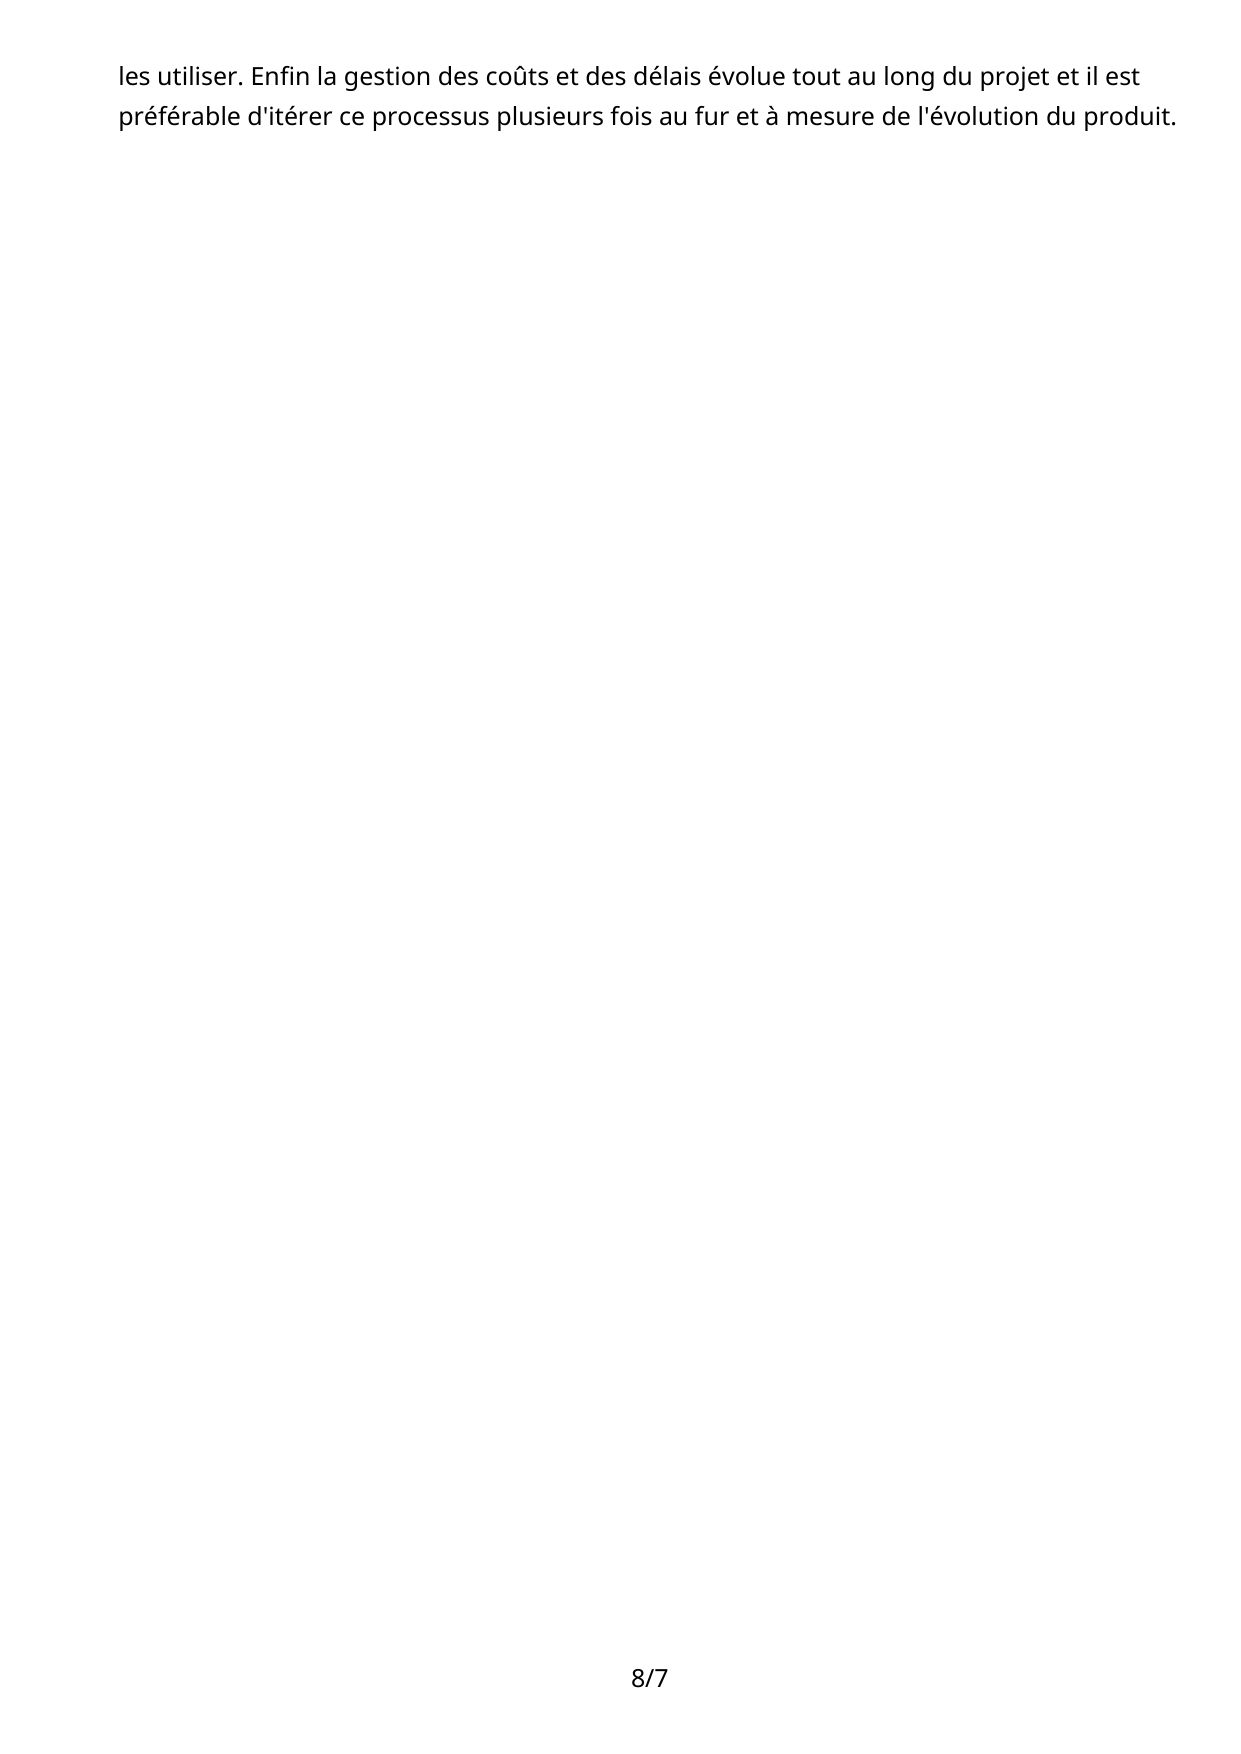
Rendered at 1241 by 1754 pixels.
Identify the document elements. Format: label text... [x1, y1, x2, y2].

text les utiliser. Enfin la gestion des coûts et des délais évolue tout au long du projet et il est préférable d'itérer ce processus plusieurs fois au fur et à mesure de l'évolution du produit. [118, 59, 1181, 132]
